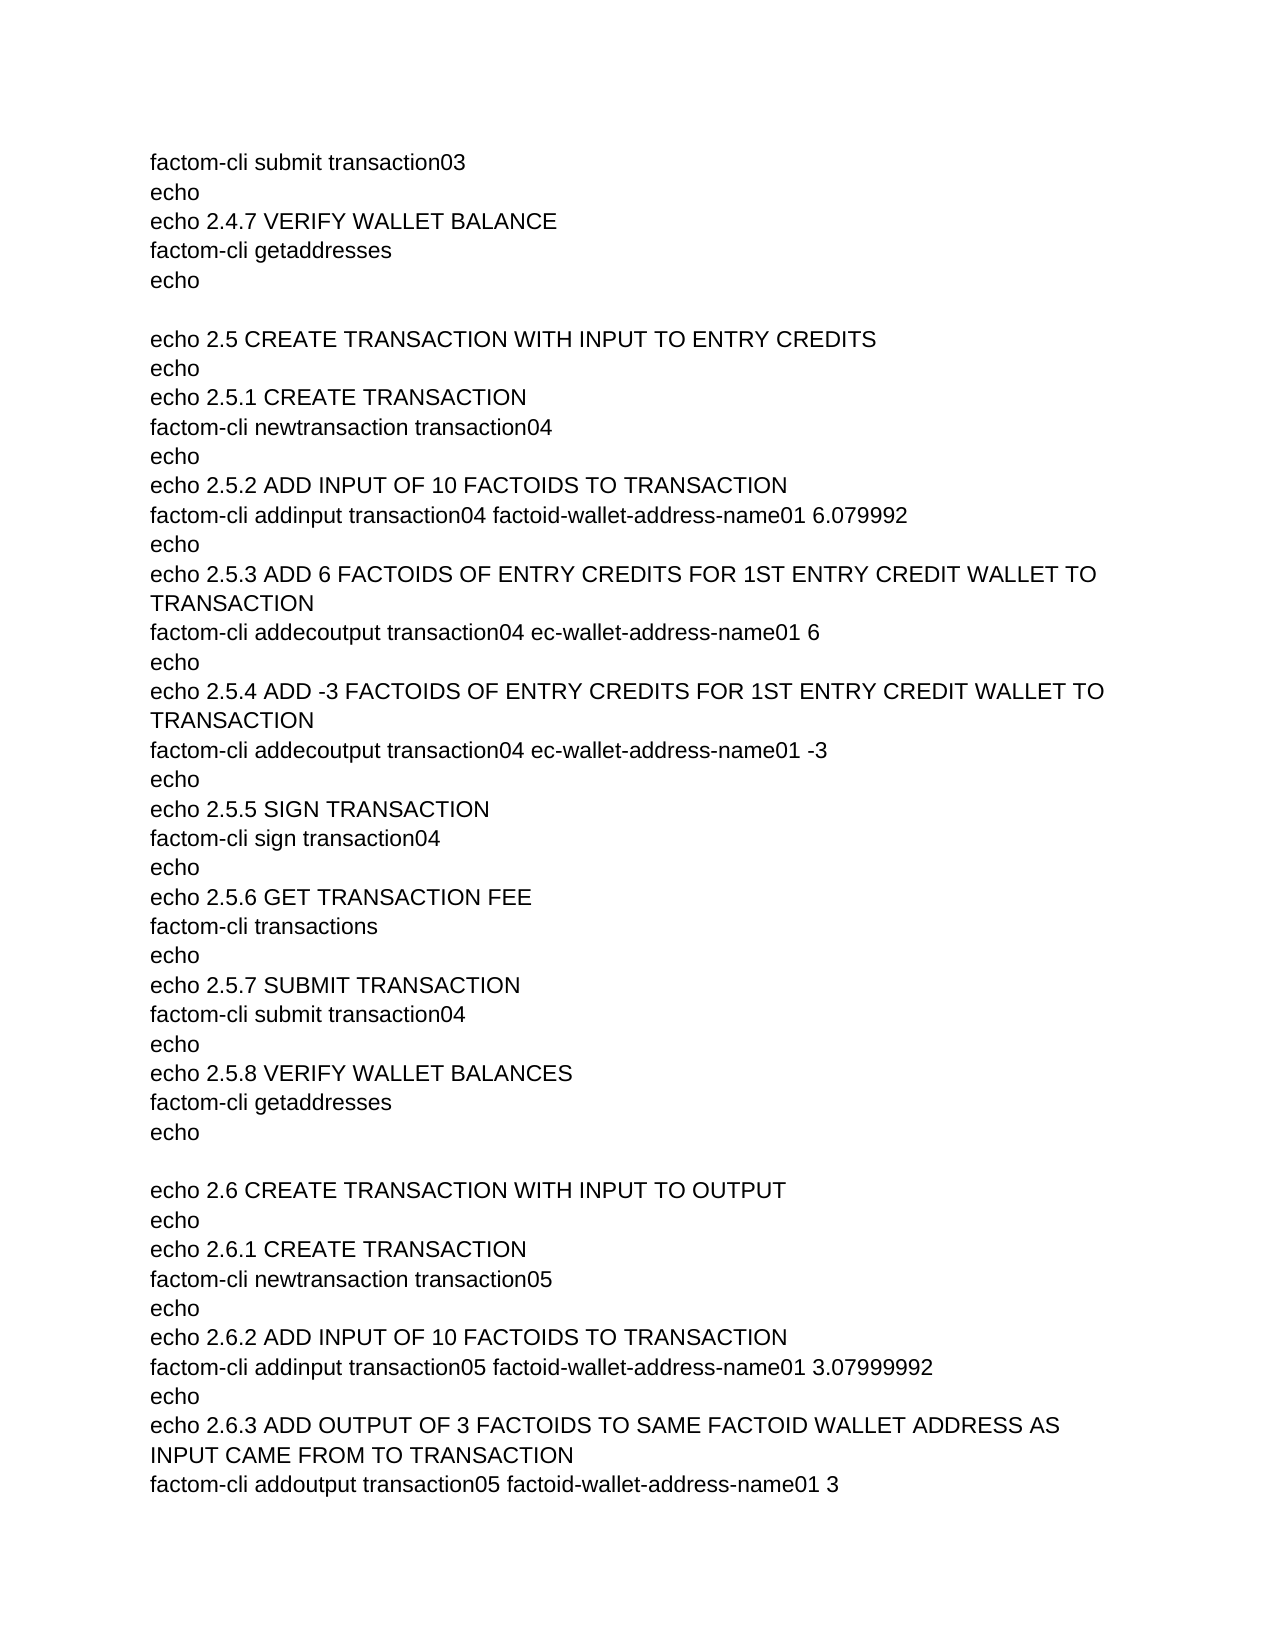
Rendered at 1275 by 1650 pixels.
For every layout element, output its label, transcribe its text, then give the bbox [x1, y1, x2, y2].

text echo 2.5.5 SIGN TRANSACTION [150, 796, 1125, 822]
text echo [150, 267, 1125, 293]
text echo [150, 943, 1125, 969]
text echo [150, 532, 1125, 557]
text echo 2.5.2 ADD INPUT OF 10 FACTOIDS TO TRANSACTION [150, 473, 1125, 499]
text factom-cli sign transaction04 [150, 826, 1125, 851]
text echo 2.6 CREATE TRANSACTION WITH INPUT TO OUTPUT [150, 1178, 1125, 1204]
text factom-cli addinput transaction05 factoid-wallet-address-name01 3.07999992 [150, 1354, 1125, 1380]
text factom-cli transactions [150, 914, 1125, 939]
text echo 2.5 CREATE TRANSACTION WITH INPUT TO ENTRY CREDITS [150, 326, 1125, 352]
text factom-cli addecoutput transaction04 ec-wallet-address-name01 -3 [150, 737, 1125, 763]
text echo 2.5.4 ADD -3 FACTOIDS OF ENTRY CREDITS FOR 1ST ENTRY CREDIT WALLET TO TRANSACTION [150, 679, 1125, 734]
text echo 2.5.7 SUBMIT TRANSACTION [150, 972, 1125, 998]
text echo [150, 1207, 1125, 1233]
text echo [150, 356, 1125, 381]
text echo [150, 649, 1125, 675]
text echo [150, 767, 1125, 792]
text echo 2.5.8 VERIFY WALLET BALANCES [150, 1061, 1125, 1086]
text echo 2.6.2 ADD INPUT OF 10 FACTOIDS TO TRANSACTION [150, 1325, 1125, 1351]
text echo [150, 1031, 1125, 1057]
text factom-cli submit transaction03 [150, 150, 1125, 176]
text factom-cli getaddresses [150, 238, 1125, 264]
text factom-cli submit transaction04 [150, 1002, 1125, 1027]
text echo 2.5.3 ADD 6 FACTOIDS OF ENTRY CREDITS FOR 1ST ENTRY CREDIT WALLET TO TRANSACTION [150, 561, 1125, 616]
text echo 2.6.3 ADD OUTPUT OF 3 FACTOIDS TO SAME FACTOID WALLET ADDRESS AS INPUT CAME FROM TO TRANSACTION [150, 1413, 1125, 1468]
text echo [150, 1296, 1125, 1321]
text echo 2.5.1 CREATE TRANSACTION [150, 385, 1125, 411]
text echo 2.5.6 GET TRANSACTION FEE [150, 884, 1125, 910]
text echo [150, 855, 1125, 881]
text echo 2.4.7 VERIFY WALLET BALANCE [150, 209, 1125, 234]
text echo [150, 179, 1125, 205]
text factom-cli newtransaction transaction04 [150, 414, 1125, 440]
text factom-cli addoutput transaction05 factoid-wallet-address-name01 3 [150, 1472, 1125, 1497]
text factom-cli addinput transaction04 factoid-wallet-address-name01 6.079992 [150, 502, 1125, 528]
text echo 2.6.1 CREATE TRANSACTION [150, 1237, 1125, 1262]
text factom-cli addecoutput transaction04 ec-wallet-address-name01 6 [150, 620, 1125, 646]
text echo [150, 1119, 1125, 1145]
text echo [150, 444, 1125, 469]
text echo [150, 1384, 1125, 1409]
text factom-cli newtransaction transaction05 [150, 1266, 1125, 1292]
text factom-cli getaddresses [150, 1090, 1125, 1116]
